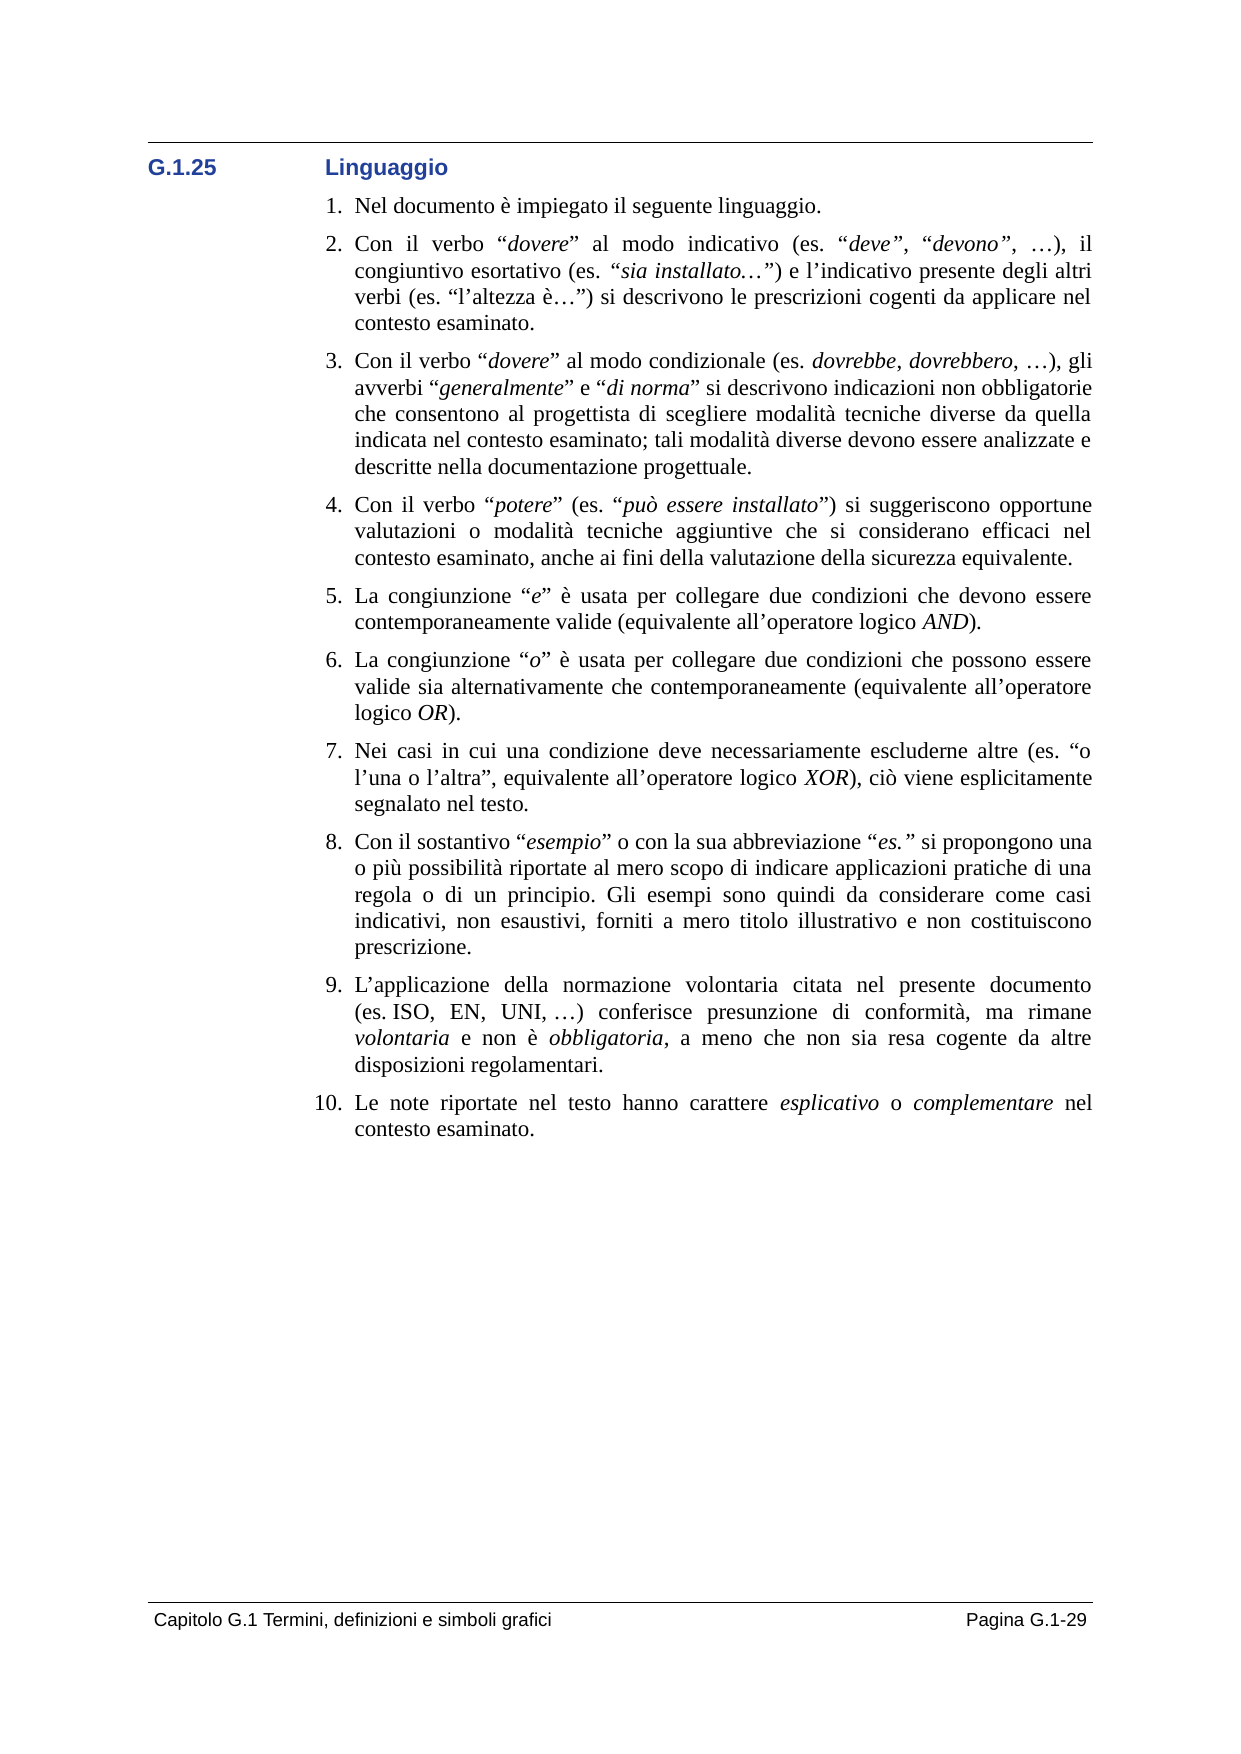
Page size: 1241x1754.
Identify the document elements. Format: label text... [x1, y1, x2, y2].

list Le note riportate nel testo hanno carattere esplicativo o complementare nel contesto esaminato. [342, 1089, 1093, 1141]
list Nel documento è impiegato il seguente linguaggio. [342, 192, 1093, 218]
subtitle Linguaggio [148, 143, 1093, 180]
list Con il verbo “dovere” al modo condizionale (es. dovrebbe, dovrebbero, …), gli avverbi “generalmente” e “di norma” si descrivono indicazioni non obbligatorie che consentono al progettista di scegliere modalità tecniche diverse da quella indicata nel contesto esaminato; tali modalità diverse devono essere analizzate e descritte nella documentazione progettuale. [342, 347, 1093, 479]
list Con il sostantivo “esempio” o con la sua abbreviazione “es.” si propongono una o più possibilità riportate al mero scopo di indicare applicazioni pratiche di una regola o di un principio. Gli esempi sono quindi da considerare come casi indicativi, non esaustivi, forniti a mero titolo illustrativo e non costituiscono prescrizione. [342, 828, 1093, 960]
list L’applicazione della normazione volontaria citata nel presente documento (es. ISO, EN, UNI, …) conferisce presunzione di conformità, ma rimane volontaria e non è obbligatoria, a meno che non sia resa cogente da altre disposizioni regolamentari. [342, 972, 1093, 1077]
list Con il verbo “dovere” al modo indicativo (es. “deve”, “devono”, …), il congiuntivo esortativo (es. “sia installato…”) e l’indicativo presente degli altri verbi (es. “l’altezza è…”) si descrivono le prescrizioni cogenti da applicare nel contesto esaminato. [342, 230, 1093, 336]
list Con il verbo “potere” (es. “può essere installato”) si suggeriscono opportune valutazioni o modalità tecniche aggiuntive che si considerano efficaci nel contesto esaminato, anche ai fini della valutazione della sicurezza equivalente. [342, 491, 1093, 570]
list La congiunzione “o” è usata per collegare due condizioni che possono essere valide sia alternativamente che contemporaneamente (equivalente all’operatore logico OR). [342, 646, 1093, 725]
list La congiunzione “e” è usata per collegare due condizioni che devono essere contemporaneamente valide (equivalente all’operatore logico AND). [342, 582, 1093, 634]
list Nei casi in cui una condizione deve necessariamente escluderne altre (es. “o l’una o l’altra”, equivalente all’operatore logico XOR), ciò viene esplicitamente segnalato nel testo. [342, 737, 1093, 816]
